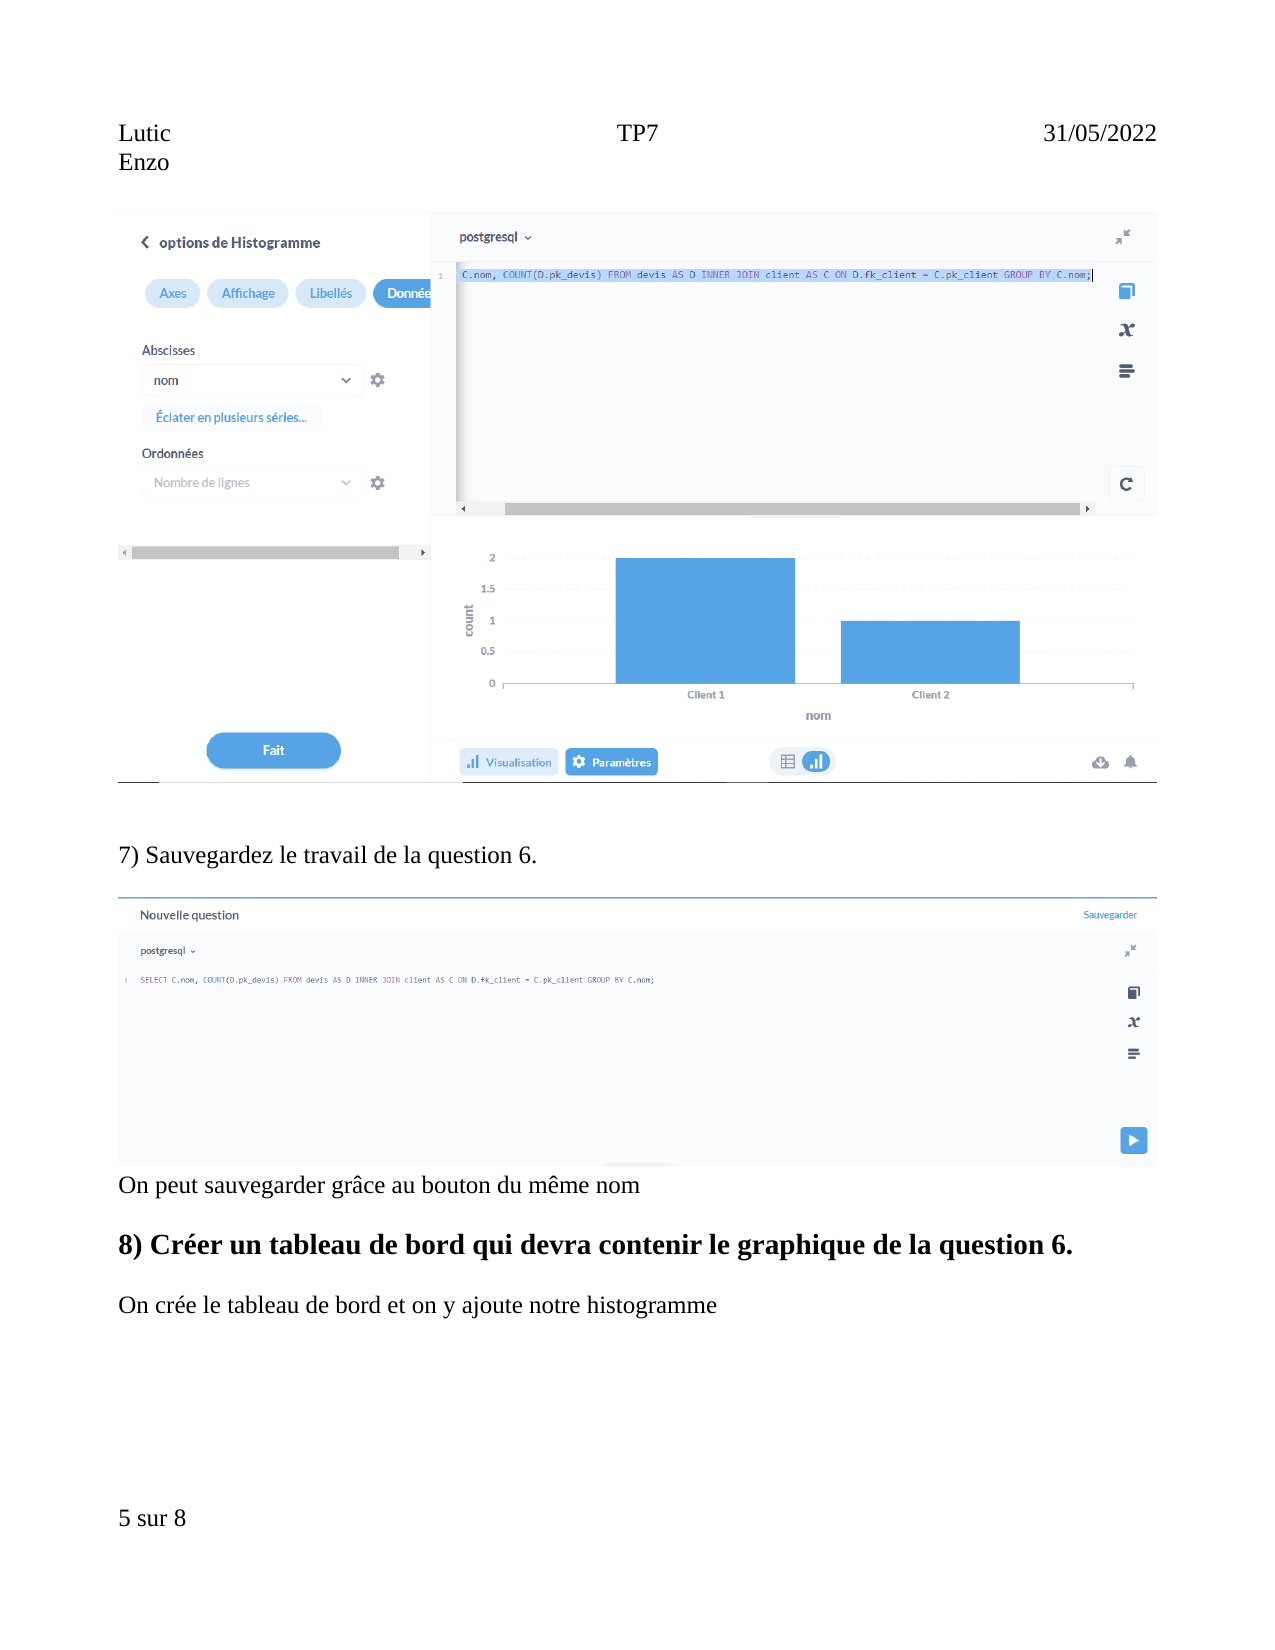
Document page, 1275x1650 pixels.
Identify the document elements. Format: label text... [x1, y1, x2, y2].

picture [118, 897, 1157, 1170]
text On peut sauvegarder grâce au bouton du même nom [118, 1170, 1157, 1199]
text 7) Sauvegardez le travail de la question 6. [118, 840, 1157, 869]
text 8) Créer un tableau de bord qui devra contenir le graphique de la question 6. [118, 1227, 1157, 1261]
picture [118, 205, 1157, 783]
text On crée le tableau de bord et on y ajoute notre histogramme [118, 1290, 1157, 1318]
